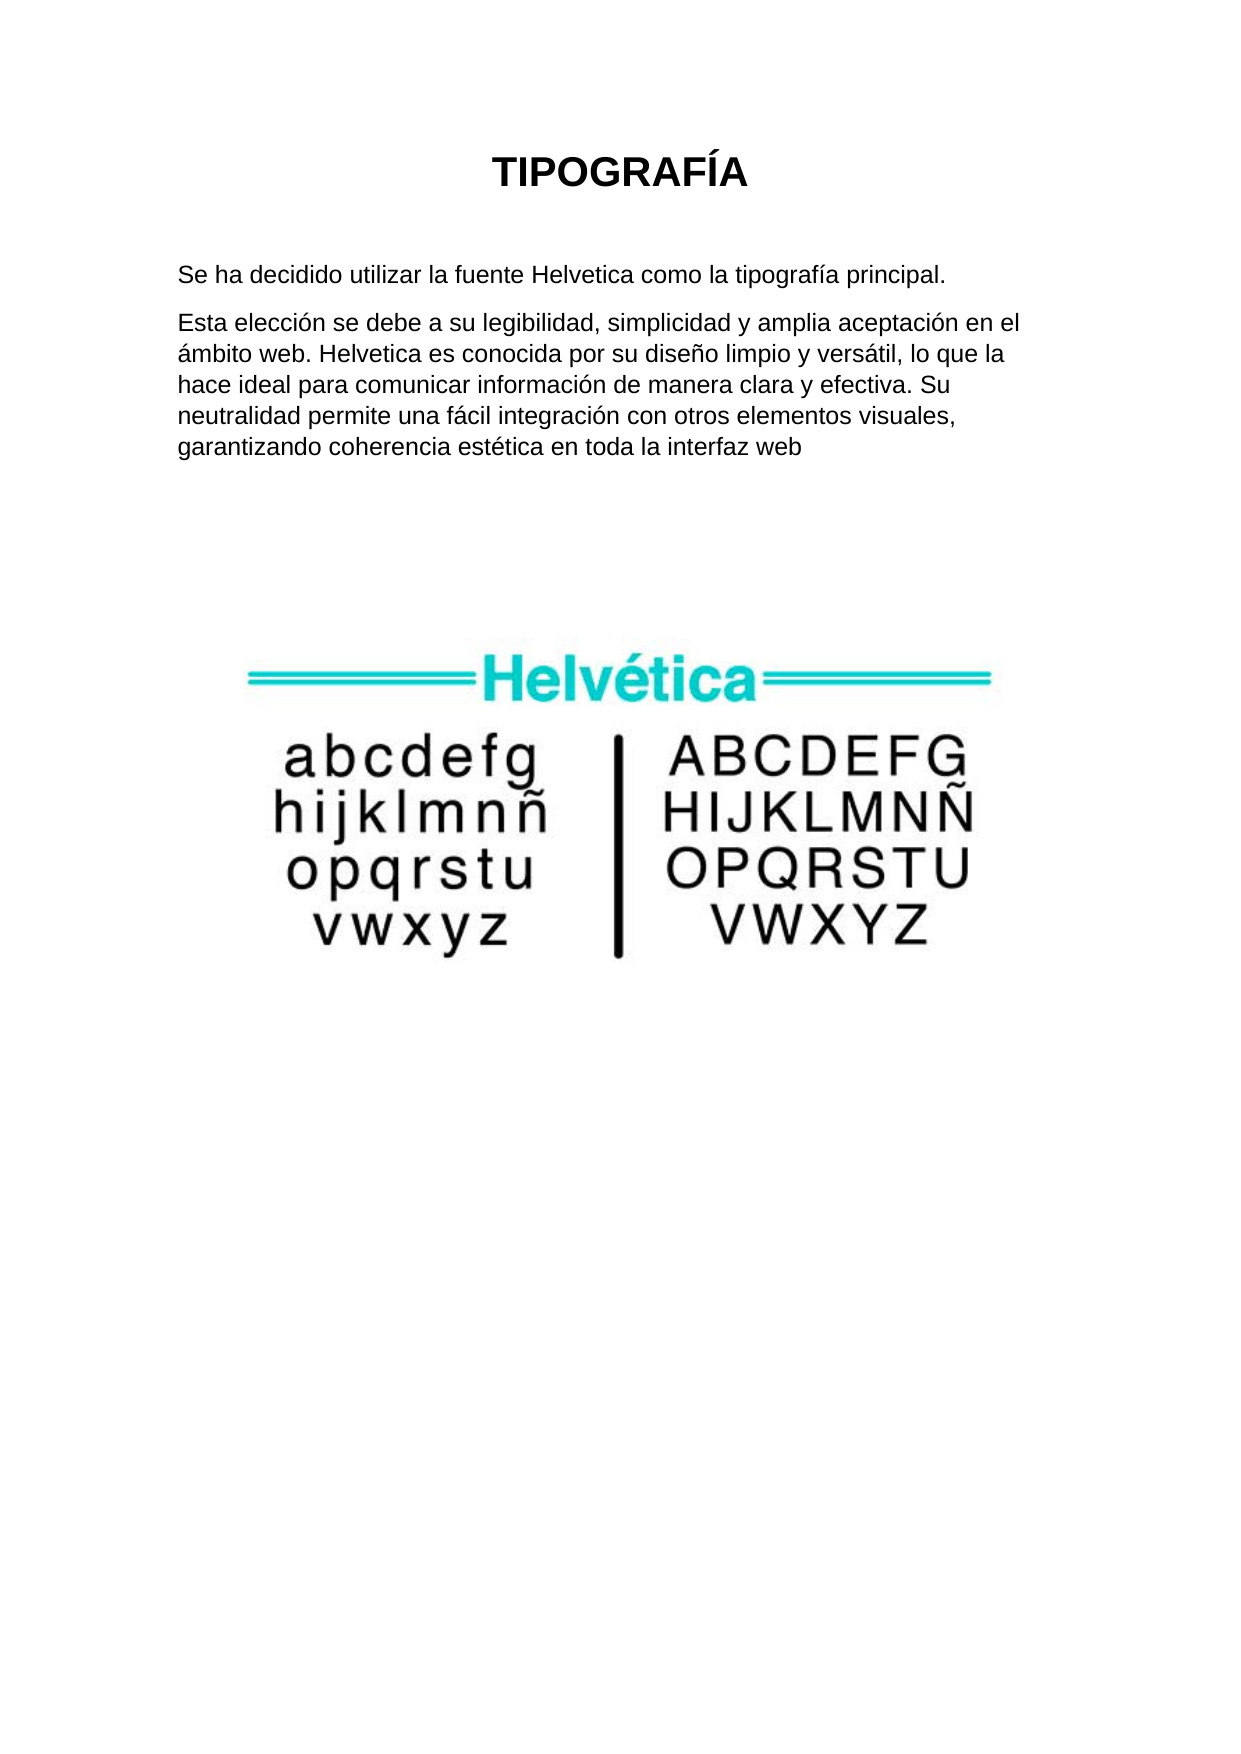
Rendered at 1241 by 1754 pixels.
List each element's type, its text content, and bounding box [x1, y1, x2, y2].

subtitle TIPOGRAFÍA [177, 148, 1063, 196]
text Esta elección se debe a su legibilidad, simplicidad y amplia aceptación en el ámbito web. Helvetica es conocida por su diseño limpio y versátil, lo que la hace ideal para comunicar información de manera clara y efectiva. Su neutralidad permite una fácil integración con otros elementos visuales, garantizando coherencia estética en toda la interfaz web [177, 308, 1063, 461]
text Se ha decidido utilizar la fuente Helvetica como la tipografía principal. [177, 260, 1063, 289]
picture [177, 638, 1063, 973]
